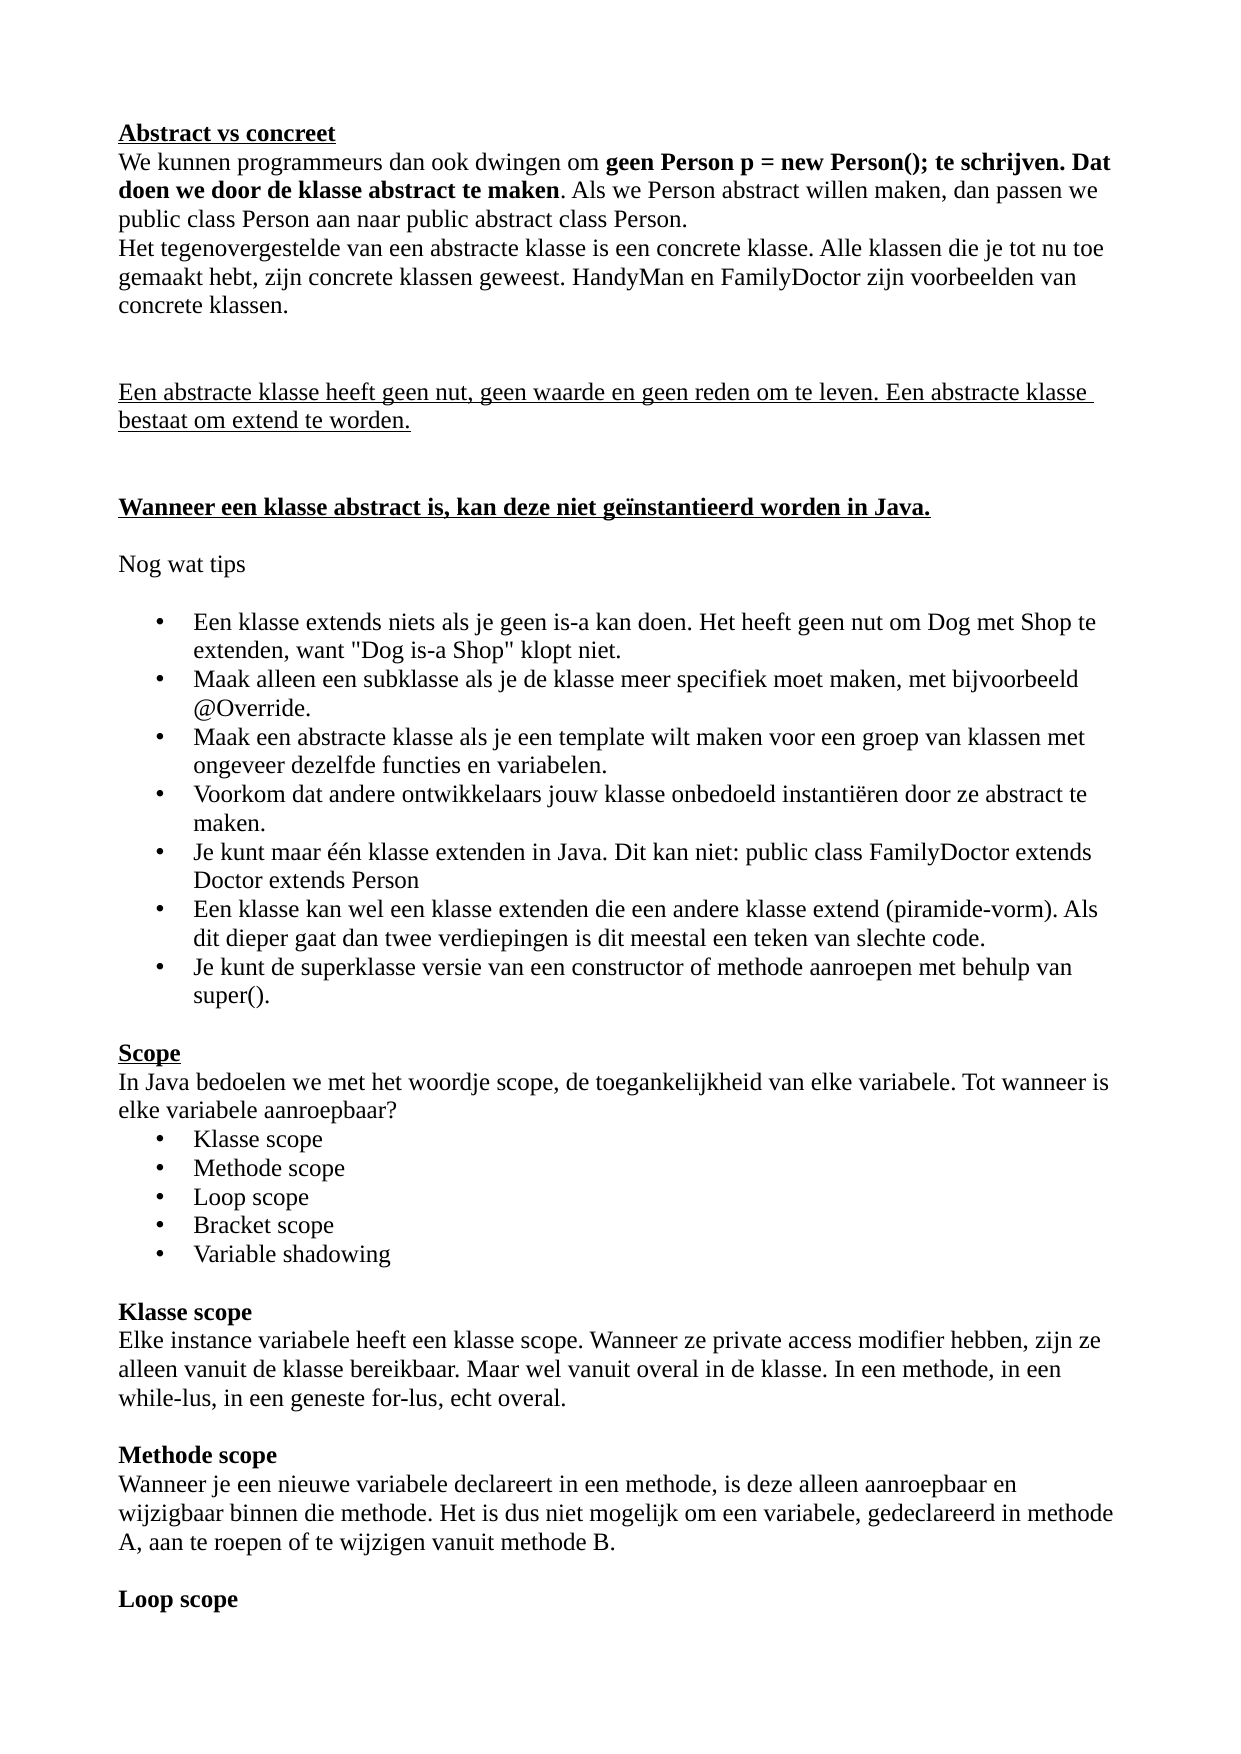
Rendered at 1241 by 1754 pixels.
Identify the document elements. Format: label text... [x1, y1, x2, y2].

text Een abstracte klasse heeft geen nut, geen waarde en geen reden om te leven. Een abstracte klasse bestaat om extend te worden. [118, 377, 1122, 434]
list Je kunt maar één klasse extenden in Java. Dit kan niet: public class FamilyDoctor extends Doctor extends Person [156, 837, 1122, 894]
list Een klasse kan wel een klasse extenden die een andere klasse extend (piramide-vorm). Als dit dieper gaat dan twee verdiepingen is dit meestal een teken van slechte code. [156, 894, 1122, 952]
text Klasse scope [118, 1297, 1122, 1326]
list Maak een abstracte klasse als je een template wilt maken voor een groep van klassen met ongeveer dezelfde functies en variabelen. [156, 722, 1122, 779]
text Nog wat tips [118, 549, 1122, 578]
text Abstract vs concreet [118, 118, 1122, 147]
list Maak alleen een subklasse als je de klasse meer specifiek moet maken, met bijvoorbeeld @Override. [156, 664, 1122, 722]
text Wanneer een klasse abstract is, kan deze niet geïnstantieerd worden in Java. [118, 492, 1122, 521]
list Loop scope [156, 1182, 1122, 1211]
list Voorkom dat andere ontwikkelaars jouw klasse onbedoeld instantiëren door ze abstract te maken. [156, 779, 1122, 837]
list Een klasse extends niets als je geen is-a kan doen. Het heeft geen nut om Dog met Shop te extenden, want "Dog is-a Shop" klopt niet. [156, 607, 1122, 664]
text In Java bedoelen we met het woordje scope, de toegankelijkheid van elke variabele. Tot wanneer is elke variabele aanroepbaar? [118, 1067, 1122, 1124]
list Je kunt de superklasse versie van een constructor of methode aanroepen met behulp van super(). [156, 952, 1122, 1009]
list Methode scope [156, 1153, 1122, 1182]
text We kunnen programmeurs dan ook dwingen om geen Person p = new Person(); te schrijven. Dat doen we door de klasse abstract te maken. Als we Person abstract willen maken, dan passen we public class Person aan naar public abstract class Person. [118, 147, 1122, 233]
list Bracket scope [156, 1211, 1122, 1239]
text Loop scope [118, 1584, 1122, 1613]
list Klasse scope [156, 1124, 1122, 1153]
text Het tegenovergestelde van een abstracte klasse is een concrete klasse. Alle klassen die je tot nu toe gemaakt hebt, zijn concrete klassen geweest. HandyMan en FamilyDoctor zijn voorbeelden van concrete klassen. [118, 233, 1122, 319]
text Elke instance variabele heeft een klasse scope. Wanneer ze private access modifier hebben, zijn ze alleen vanuit de klasse bereikbaar. Maar wel vanuit overal in de klasse. In een methode, in een while-lus, in een geneste for-lus, echt overal. [118, 1326, 1122, 1412]
text Scope [118, 1038, 1122, 1067]
text Wanneer je een nieuwe variabele declareert in een methode, is deze alleen aanroepbaar en wijzigbaar binnen die methode. Het is dus niet mogelijk om een variabele, gedeclareerd in methode A, aan te roepen of te wijzigen vanuit methode B. [118, 1469, 1122, 1556]
text Methode scope [118, 1441, 1122, 1469]
list Variable shadowing [156, 1239, 1122, 1268]
